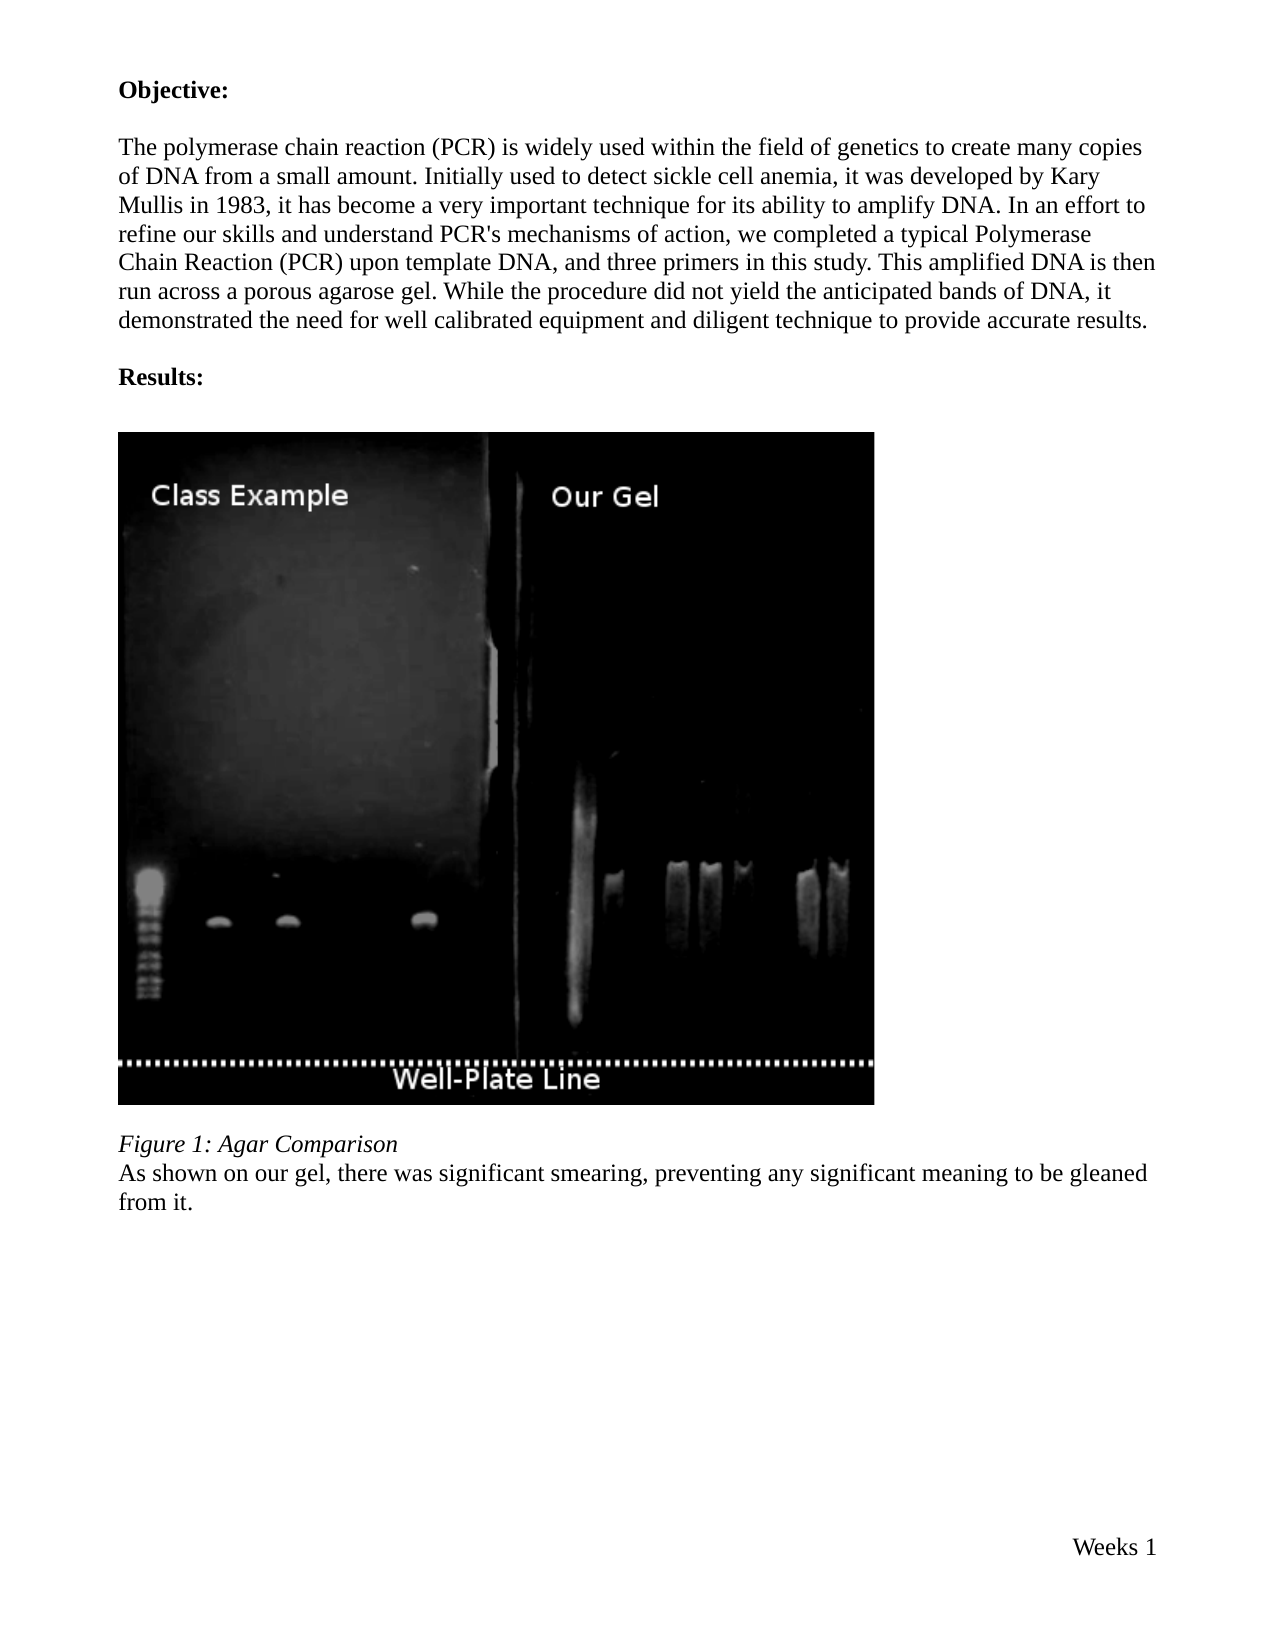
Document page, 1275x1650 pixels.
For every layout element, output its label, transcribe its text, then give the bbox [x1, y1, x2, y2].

text As shown on our gel, there was significant smearing, preventing any significant meaning to be gleaned from it. [118, 1158, 1157, 1216]
text Figure 1: Agar Comparison [118, 1129, 874, 1158]
text Objective: [118, 75, 1157, 104]
text The polymerase chain reaction (PCR) is widely used within the field of genetics to create many copies of DNA from a small amount. Initially used to detect sickle cell anemia, it was developed by Kary Mullis in 1983, it has become a very important technique for its ability to amplify DNA. In an effort to refine our skills and understand PCR's mechanisms of action, we completed a typical Polymerase Chain Reaction (PCR) upon template DNA, and three primers in this study. This amplified DNA is then run across a porous agarose gel. While the procedure did not yield the anticipated bands of DNA, it demonstrated the need for well calibrated equipment and diligent technique to provide accurate results. [118, 132, 1157, 334]
text Results: [118, 362, 1157, 391]
